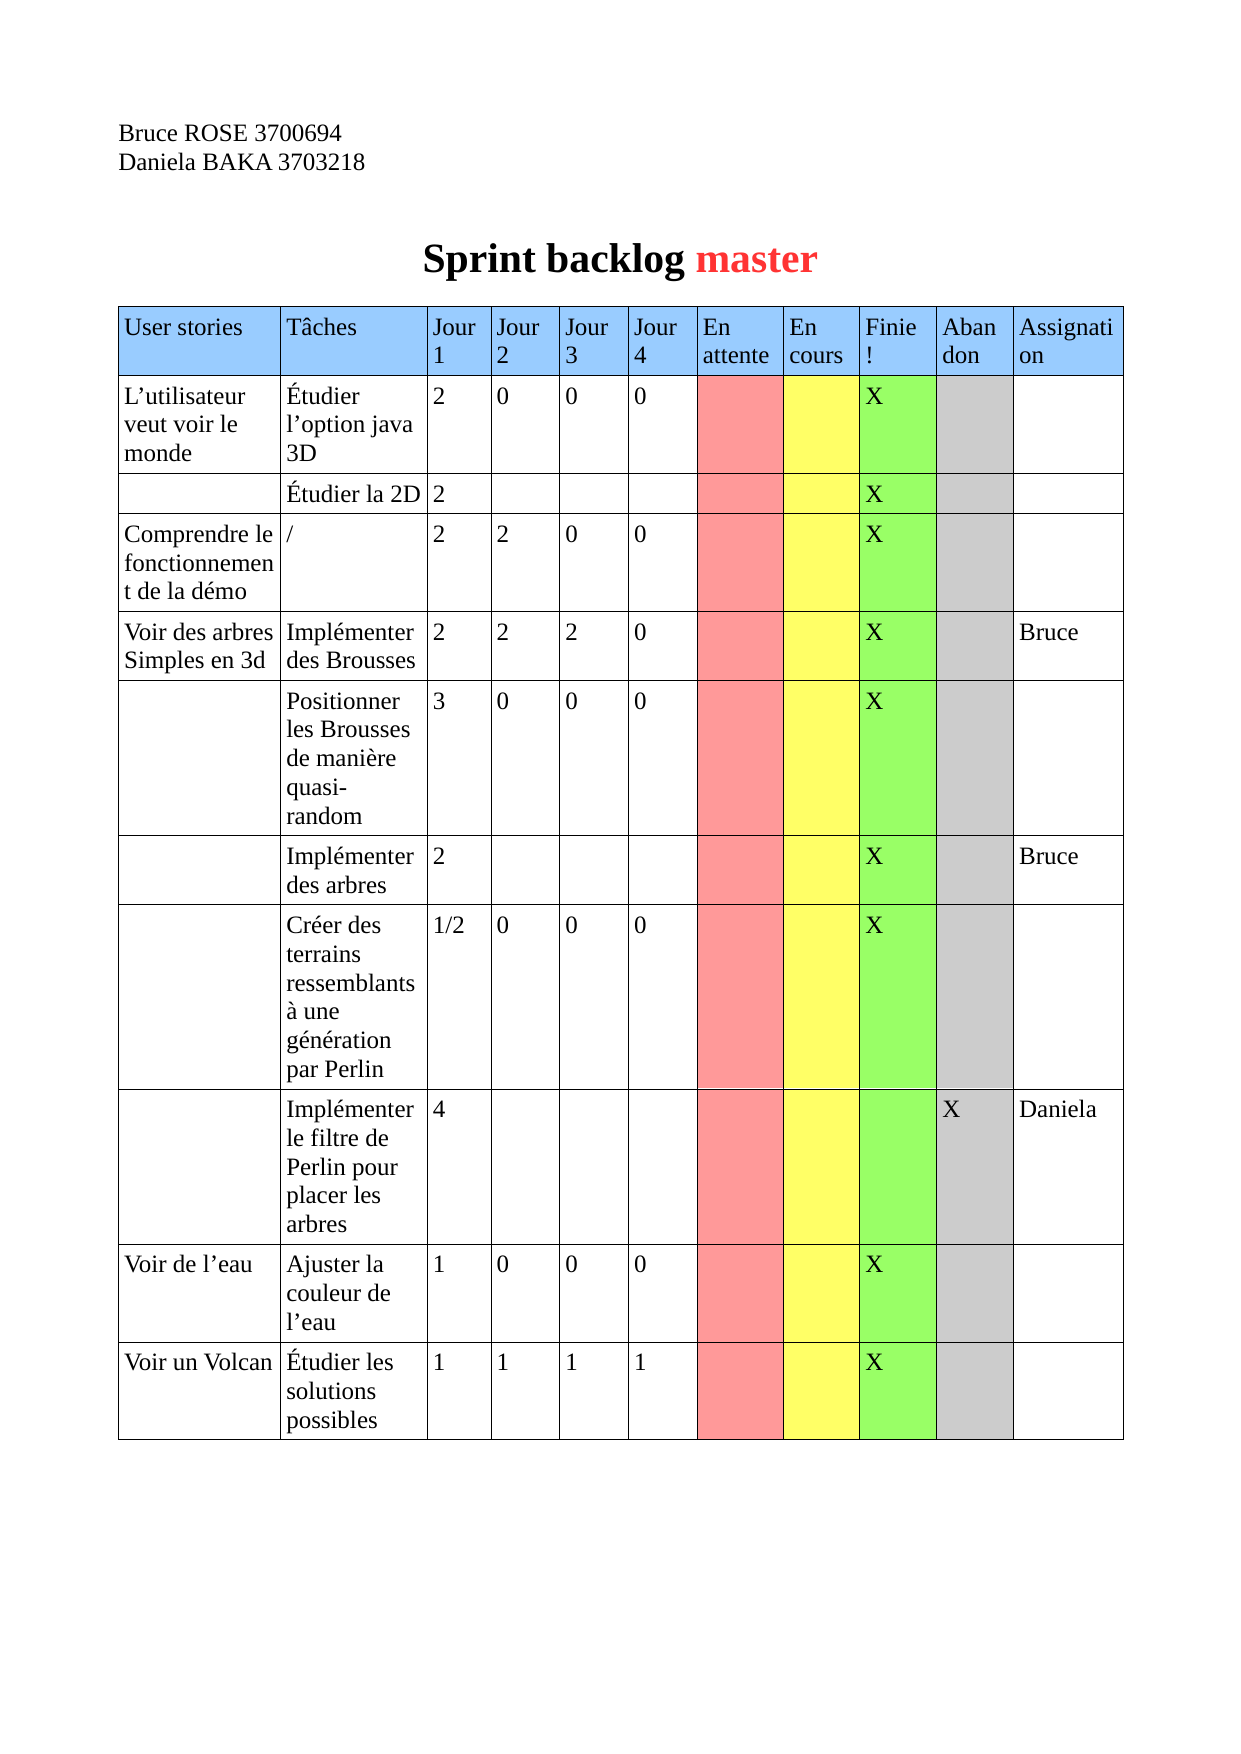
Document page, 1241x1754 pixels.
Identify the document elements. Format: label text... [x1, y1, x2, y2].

table_cell [937, 905, 1013, 1088]
table_cell 0 [629, 681, 697, 835]
table_header En attente [698, 307, 783, 375]
table_cell X [860, 1343, 936, 1439]
table_cell [119, 681, 280, 835]
table_cell [937, 612, 1013, 680]
table_cell 1 [428, 1343, 491, 1439]
table_cell [937, 514, 1013, 611]
table_cell [1014, 1343, 1123, 1439]
table_cell Étudier les solutions possibles [281, 1343, 427, 1439]
table_cell 2 [492, 612, 559, 680]
table_cell 0 [560, 514, 628, 611]
table_cell 2 [428, 514, 491, 611]
table_cell [119, 905, 280, 1088]
table_cell [784, 1245, 859, 1342]
table_cell Voir de l’eau [119, 1245, 280, 1342]
table_cell Bruce [1014, 836, 1123, 904]
table_cell [1014, 1245, 1123, 1342]
table_cell X [860, 836, 936, 904]
table_cell L’utilisateur veut voir le monde [119, 376, 280, 473]
table_cell 3 [428, 681, 491, 835]
table_cell X [860, 612, 936, 680]
table_cell [784, 474, 859, 513]
table_cell X [860, 1245, 936, 1342]
table_cell [119, 1090, 280, 1244]
table_cell [698, 905, 783, 1088]
table_cell X [860, 474, 936, 513]
table_cell Voir un Volcan [119, 1343, 280, 1439]
table_header Jour 2 [492, 307, 559, 375]
table_header En cours [784, 307, 859, 375]
table_cell 0 [560, 905, 628, 1088]
table_cell 2 [428, 474, 491, 513]
table_cell [698, 612, 783, 680]
table_cell [1014, 905, 1123, 1088]
table_cell [698, 681, 783, 835]
table_cell [784, 376, 859, 473]
table_cell [698, 1343, 783, 1439]
table_cell Créer des terrains ressemblants à une génération par Perlin [281, 905, 427, 1088]
table_cell [492, 474, 559, 513]
table_cell Étudier la 2D [281, 474, 427, 513]
table_cell Bruce [1014, 612, 1123, 680]
table_cell [784, 514, 859, 611]
table_cell Positionner les Brousses de manière quasi-random [281, 681, 427, 835]
table_cell Implémenter le filtre de Perlin pour placer les arbres [281, 1090, 427, 1244]
table_cell [937, 836, 1013, 904]
table_cell 1/2 [428, 905, 491, 1088]
table_cell [860, 1090, 936, 1244]
table_header Tâches [281, 307, 427, 375]
table_cell [784, 1343, 859, 1439]
table_cell 0 [629, 905, 697, 1088]
table_header User stories [119, 307, 280, 375]
table_cell [1014, 474, 1123, 513]
table_cell [784, 612, 859, 680]
table_cell X [860, 376, 936, 473]
table_cell X [860, 681, 936, 835]
table_cell [119, 836, 280, 904]
table_cell X [860, 514, 936, 611]
table_cell 4 [428, 1090, 491, 1244]
table_cell [119, 474, 280, 513]
table_cell / [281, 514, 427, 611]
table_header Abandon [937, 307, 1013, 375]
table_cell [560, 836, 628, 904]
table_cell 2 [492, 514, 559, 611]
table_cell [698, 836, 783, 904]
table_cell [629, 836, 697, 904]
table_cell [698, 514, 783, 611]
table_cell [560, 1090, 628, 1244]
table_cell 0 [629, 514, 697, 611]
table_cell X [937, 1090, 1013, 1244]
table_cell [937, 376, 1013, 473]
table_cell [492, 1090, 559, 1244]
table_cell [937, 1343, 1013, 1439]
table_cell 0 [492, 905, 559, 1088]
table_cell 0 [629, 612, 697, 680]
table_cell [629, 1090, 697, 1244]
table_cell 0 [629, 376, 697, 473]
table_cell Étudier l’option java 3D [281, 376, 427, 473]
table_cell [784, 681, 859, 835]
table_cell Comprendre le fonctionnement de la démo [119, 514, 280, 611]
table_cell 0 [492, 1245, 559, 1342]
table_cell 1 [629, 1343, 697, 1439]
table_cell [492, 836, 559, 904]
table_cell 0 [492, 376, 559, 473]
table_header Jour 4 [629, 307, 697, 375]
table_cell 1 [428, 1245, 491, 1342]
table_cell Ajuster la couleur de l’eau [281, 1245, 427, 1342]
table_cell [937, 1245, 1013, 1342]
table_cell Voir des arbres Simples en 3d [119, 612, 280, 680]
table_cell 2 [560, 612, 628, 680]
table_cell 0 [492, 681, 559, 835]
table_cell Implémenter des Brousses [281, 612, 427, 680]
table_cell [937, 474, 1013, 513]
table_cell [629, 474, 697, 513]
table_header Finie ! [860, 307, 936, 375]
table_cell [937, 681, 1013, 835]
table_cell 2 [428, 612, 491, 680]
table_cell 2 [428, 836, 491, 904]
text Sprint backlog master [118, 234, 1122, 282]
table_cell [698, 1245, 783, 1342]
table_cell [698, 474, 783, 513]
table_cell X [860, 905, 936, 1088]
table_cell [784, 905, 859, 1088]
table_cell 1 [560, 1343, 628, 1439]
table_cell 1 [492, 1343, 559, 1439]
table_cell [784, 1090, 859, 1244]
table_cell [1014, 681, 1123, 835]
table_cell 0 [629, 1245, 697, 1342]
table_header Jour 1 [428, 307, 491, 375]
table_cell [560, 474, 628, 513]
table_cell 2 [428, 376, 491, 473]
table_header Assignation [1014, 307, 1123, 375]
table_cell [698, 376, 783, 473]
table_cell Daniela [1014, 1090, 1123, 1244]
table_cell 0 [560, 376, 628, 473]
table_cell [1014, 376, 1123, 473]
table_cell [698, 1090, 783, 1244]
table_cell [784, 836, 859, 904]
table_header Jour 3 [560, 307, 628, 375]
table_cell 0 [560, 681, 628, 835]
table_cell [1014, 514, 1123, 611]
table_cell 0 [560, 1245, 628, 1342]
table_cell Implémenter des arbres [281, 836, 427, 904]
